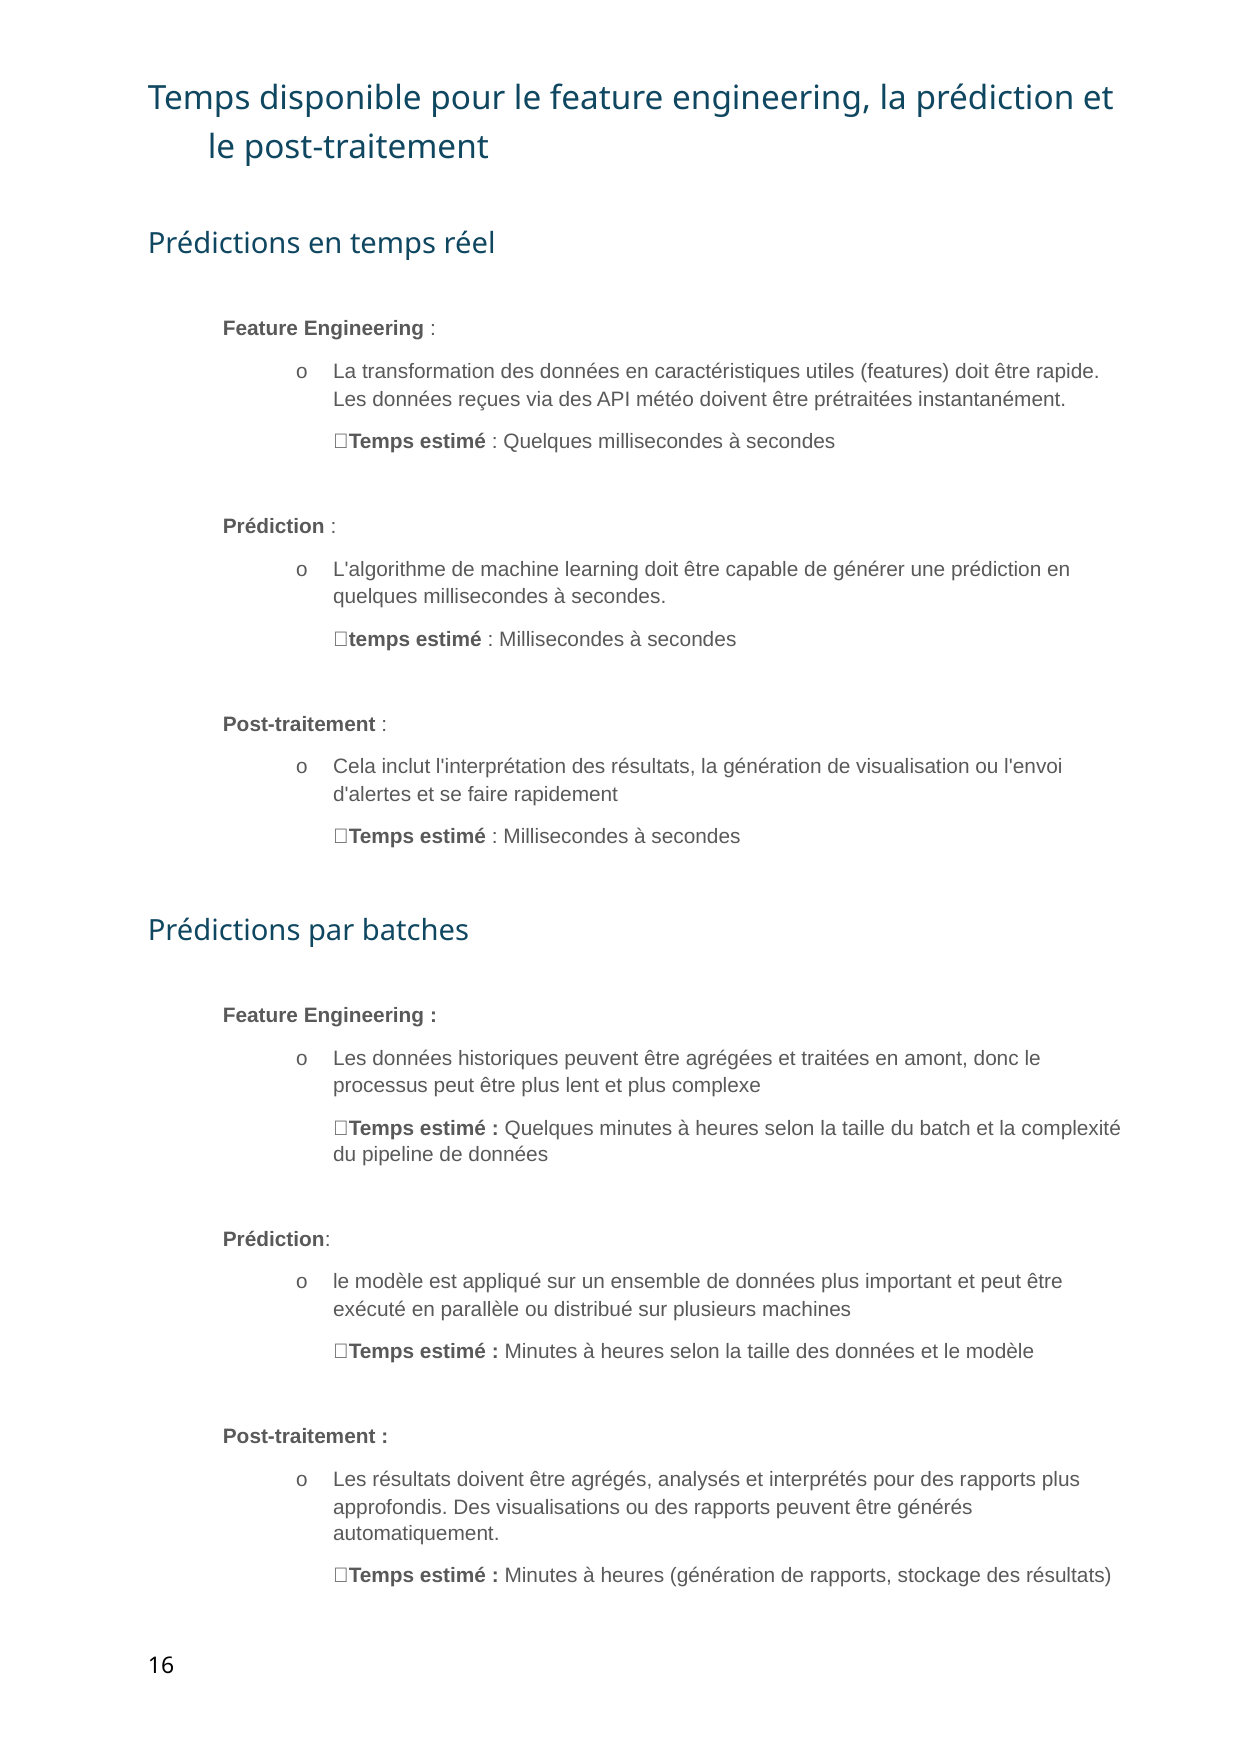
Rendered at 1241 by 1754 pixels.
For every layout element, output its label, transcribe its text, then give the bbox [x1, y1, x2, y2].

list Post-traitement : [223, 712, 1122, 736]
list Temps estimé : Quelques millisecondes à secondes [260, 429, 1122, 453]
list Temps estimé : Minutes à heures (génération de rapports, stockage des résultats) [333, 1563, 1122, 1587]
list temps estimé : Millisecondes à secondes [260, 627, 1122, 651]
list Feature Engineering : [223, 1003, 1122, 1027]
list Feature Engineering : [223, 316, 1122, 340]
list Les résultats doivent être agrégés, analysés et interprétés pour des rapports plus approfondis. Des visualisations ou des rapports peuvent être générés automatiquement. [295, 1467, 1122, 1544]
list La transformation des données en caractéristiques utiles (features) doit être rapide. Les données reçues via des API météo doivent être prétraitées instantanément. [295, 359, 1122, 410]
subtitle Prédictions par batches [148, 909, 1122, 949]
list Temps estimé : Millisecondes à secondes [260, 824, 1122, 848]
list L'algorithme de machine learning doit être capable de générer une prédiction en quelques millisecondes à secondes. [295, 556, 1122, 608]
list Temps estimé : Quelques minutes à heures selon la taille du batch et la complexité du pipeline de données [333, 1116, 1122, 1166]
list Prédiction : [223, 514, 1122, 538]
list Post-traitement : [223, 1424, 1122, 1448]
subtitle Prédictions en temps réel [148, 223, 1122, 262]
subtitle Temps disponible pour le feature engineering, la prédiction et le post-traitement [148, 74, 1122, 168]
list Cela inclut l'interprétation des résultats, la génération de visualisation ou l'envoi d'alertes et se faire rapidement [295, 754, 1122, 806]
list Les données historiques peuvent être agrégées et traitées en amont, donc le processus peut être plus lent et plus complexe [295, 1046, 1122, 1097]
list le modèle est appliqué sur un ensemble de données plus important et peut être exécuté en parallèle ou distribué sur plusieurs machines [295, 1269, 1122, 1321]
list Temps estimé : Minutes à heures selon la taille des données et le modèle [260, 1339, 1122, 1363]
list Prédiction: [223, 1227, 1122, 1251]
